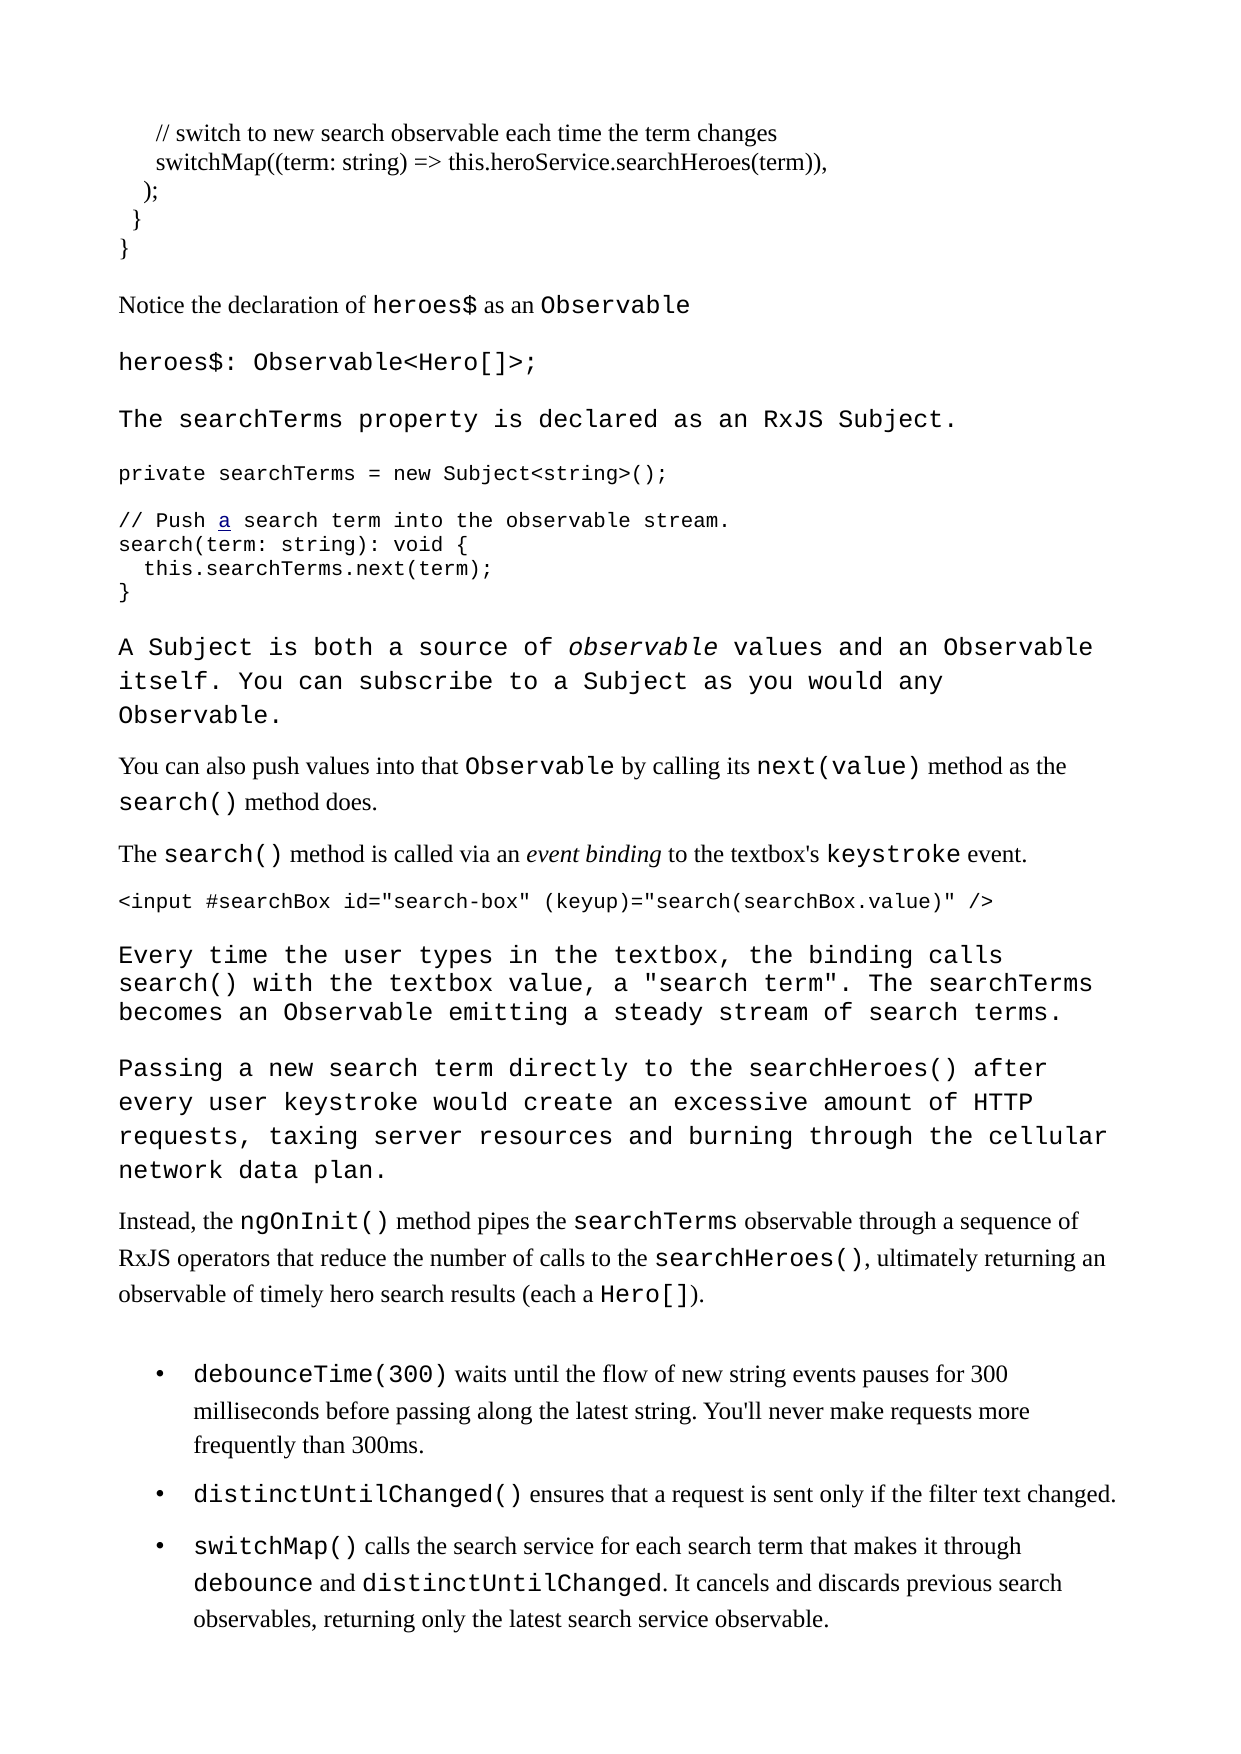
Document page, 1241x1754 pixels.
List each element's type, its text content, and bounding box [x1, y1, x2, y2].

text heroes$: Observable<Hero[]>; [118, 350, 1122, 378]
text You can also push values into that Observable by calling its next(value) method as the search() method does. [118, 751, 1122, 818]
text The searchTerms property is declared as an RxJS Subject. [118, 406, 1122, 435]
text } [118, 233, 1122, 262]
text search(term: string): void { [118, 534, 1122, 558]
text Notice the declaration of heroes$ as an Observable [118, 291, 1122, 321]
text switchMap((term: string) => this.heroService.searchHeroes(term)), [118, 147, 1122, 176]
text // Push a search term into the observable stream. [118, 510, 1122, 534]
text Instead, the ngOnInit() method pipes the searchTerms observable through a sequence of RxJS operators that reduce the number of calls to the searchHeroes(), ultimately returning an observable of timely hero search results (each a Hero[]). [118, 1206, 1122, 1310]
text The search() method is called via an event binding to the textbox's keystroke event. [118, 839, 1122, 870]
text Passing a new search term directly to the searchHeroes() after every user keystroke would create an excessive amount of HTTP requests, taxing server resources and burning through the cellular network data plan. [118, 1056, 1122, 1186]
text A Subject is both a source of observable values and an Observable itself. You can subscribe to a Subject as you would any Observable. [118, 634, 1122, 731]
text } [118, 204, 1122, 233]
list distinctUntilChanged() ensures that a request is sent only if the filter text changed. [156, 1479, 1122, 1510]
text this.searchTerms.next(term); [118, 558, 1122, 581]
text } [118, 581, 1122, 605]
text // switch to new search observable each time the term changes [118, 118, 1122, 147]
text <input #searchBox id="search-box" (keyup)="search(searchBox.value)" /> [118, 891, 1122, 914]
text ); [118, 176, 1122, 204]
list switchMap() calls the search service for each search term that makes it through debounce and distinctUntilChanged. It cancels and discards previous search observables, returning only the latest search service observable. [156, 1531, 1122, 1633]
list debounceTime(300) waits until the flow of new string events pauses for 300 milliseconds before passing along the latest string. You'll never make requests more frequently than 300ms. [156, 1359, 1122, 1459]
text private searchTerms = new Subject<string>(); [118, 463, 1122, 487]
text Every time the user types in the textbox, the binding calls search() with the textbox value, a "search term". The searchTerms becomes an Observable emitting a steady stream of search terms. [118, 943, 1122, 1028]
